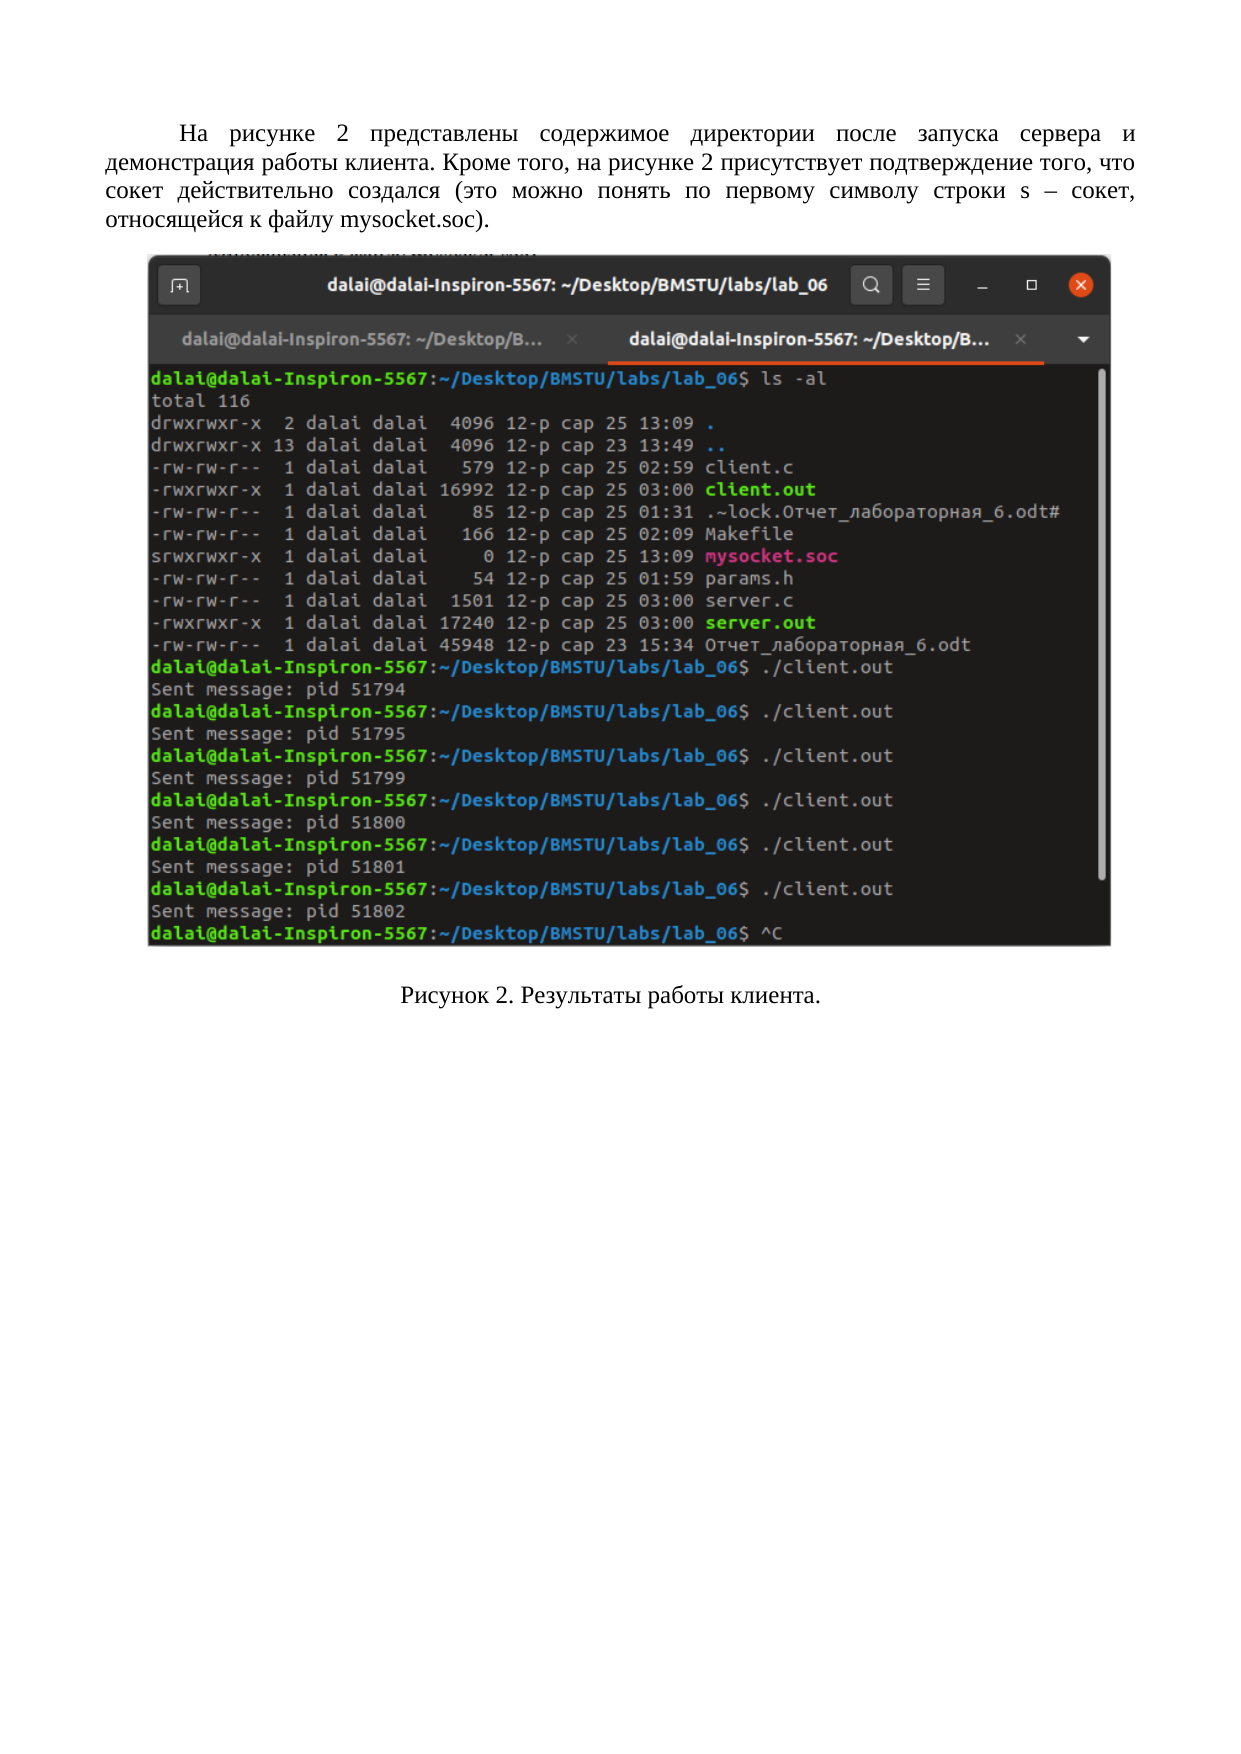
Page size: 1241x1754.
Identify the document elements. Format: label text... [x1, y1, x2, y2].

text На рисунке 2 представлены содержимое директории после запуска сервера и демонстрация работы клиента. Кроме того, на рисунке 2 присутствует подтверждение того, что сокет действительно создался (это можно понять по первому символу строки s – сокет, относящейся к файлу mysocket.soc). [105, 118, 1136, 233]
picture [147, 254, 1112, 947]
text Рисунок 2. Результаты работы клиента. [105, 981, 1136, 1009]
